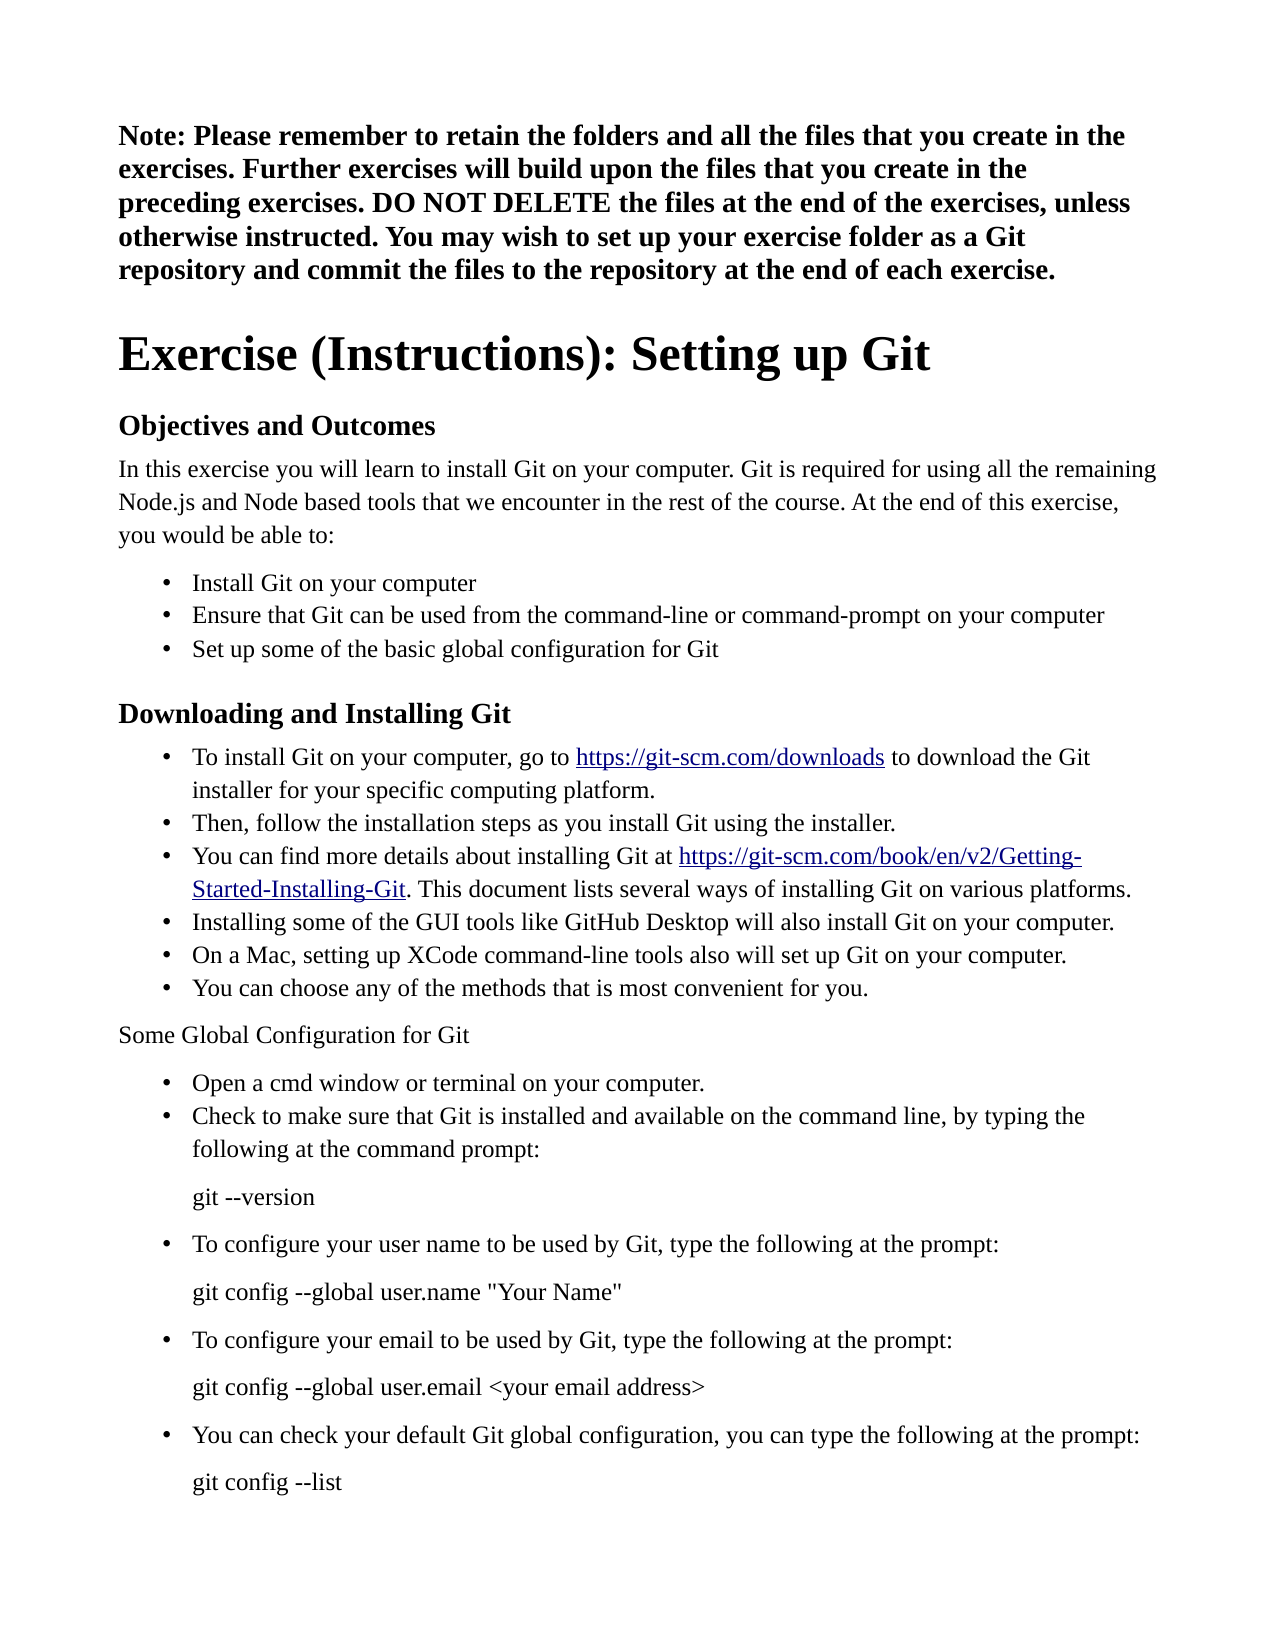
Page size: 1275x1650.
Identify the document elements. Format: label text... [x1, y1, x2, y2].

text Some Global Configuration for Git [118, 1021, 1157, 1049]
text git config --global user.email <your email address> [192, 1372, 1157, 1401]
text git config --list [192, 1467, 1157, 1496]
list To configure your user name to be used by Git, type the following at the prompt: [162, 1229, 1157, 1258]
list Check to make sure that Git is installed and available on the command line, by typing the following at the command prompt: [162, 1101, 1157, 1163]
subtitle Note: Please remember to retain the folders and all the files that you create in the exercises. Further exercises will build upon the files that you create in the preceding exercises. DO NOT DELETE the files at the end of the exercises, unless otherwise instructed. You may wish to set up your exercise folder as a Git repository and commit the files to the repository at the end of each exercise. [118, 118, 1157, 286]
subtitle Objectives and Outcomes [118, 408, 1157, 441]
subtitle Downloading and Installing Git [118, 696, 1157, 729]
list You can choose any of the methods that is most convenient for you. [162, 973, 1157, 1002]
list You can find more details about installing Git at https://git-scm.com/book/en/v2/Getting-Started-Installing-Git. This document lists several ways of installing Git on various platforms. [162, 841, 1157, 903]
list To configure your email to be used by Git, type the following at the prompt: [162, 1325, 1157, 1353]
list Open a cmd window or terminal on your computer. [162, 1068, 1157, 1097]
list Then, follow the installation steps as you install Git using the installer. [162, 808, 1157, 837]
text git --version [192, 1182, 1157, 1211]
text git config --global user.name "Your Name" [192, 1277, 1157, 1306]
subtitle Exercise (Instructions): Setting up Git [118, 323, 1157, 381]
text In this exercise you will learn to install Git on your computer. Git is required for using all the remaining Node.js and Node based tools that we encounter in the rest of the course. At the end of this exercise, you would be able to: [118, 454, 1157, 549]
list Install Git on your computer [162, 568, 1157, 596]
list To install Git on your computer, go to https://git-scm.com/downloads to download the Git installer for your specific computing platform. [162, 742, 1157, 804]
list You can check your default Git global configuration, you can type the following at the prompt: [162, 1420, 1157, 1449]
list Installing some of the GUI tools like GitHub Desktop will also install Git on your computer. [162, 907, 1157, 936]
list Set up some of the basic global configuration for Git [162, 634, 1157, 662]
list On a Mac, setting up XCode command-line tools also will set up Git on your computer. [162, 940, 1157, 969]
list Ensure that Git can be used from the command-line or command-prompt on your computer [162, 601, 1157, 629]
